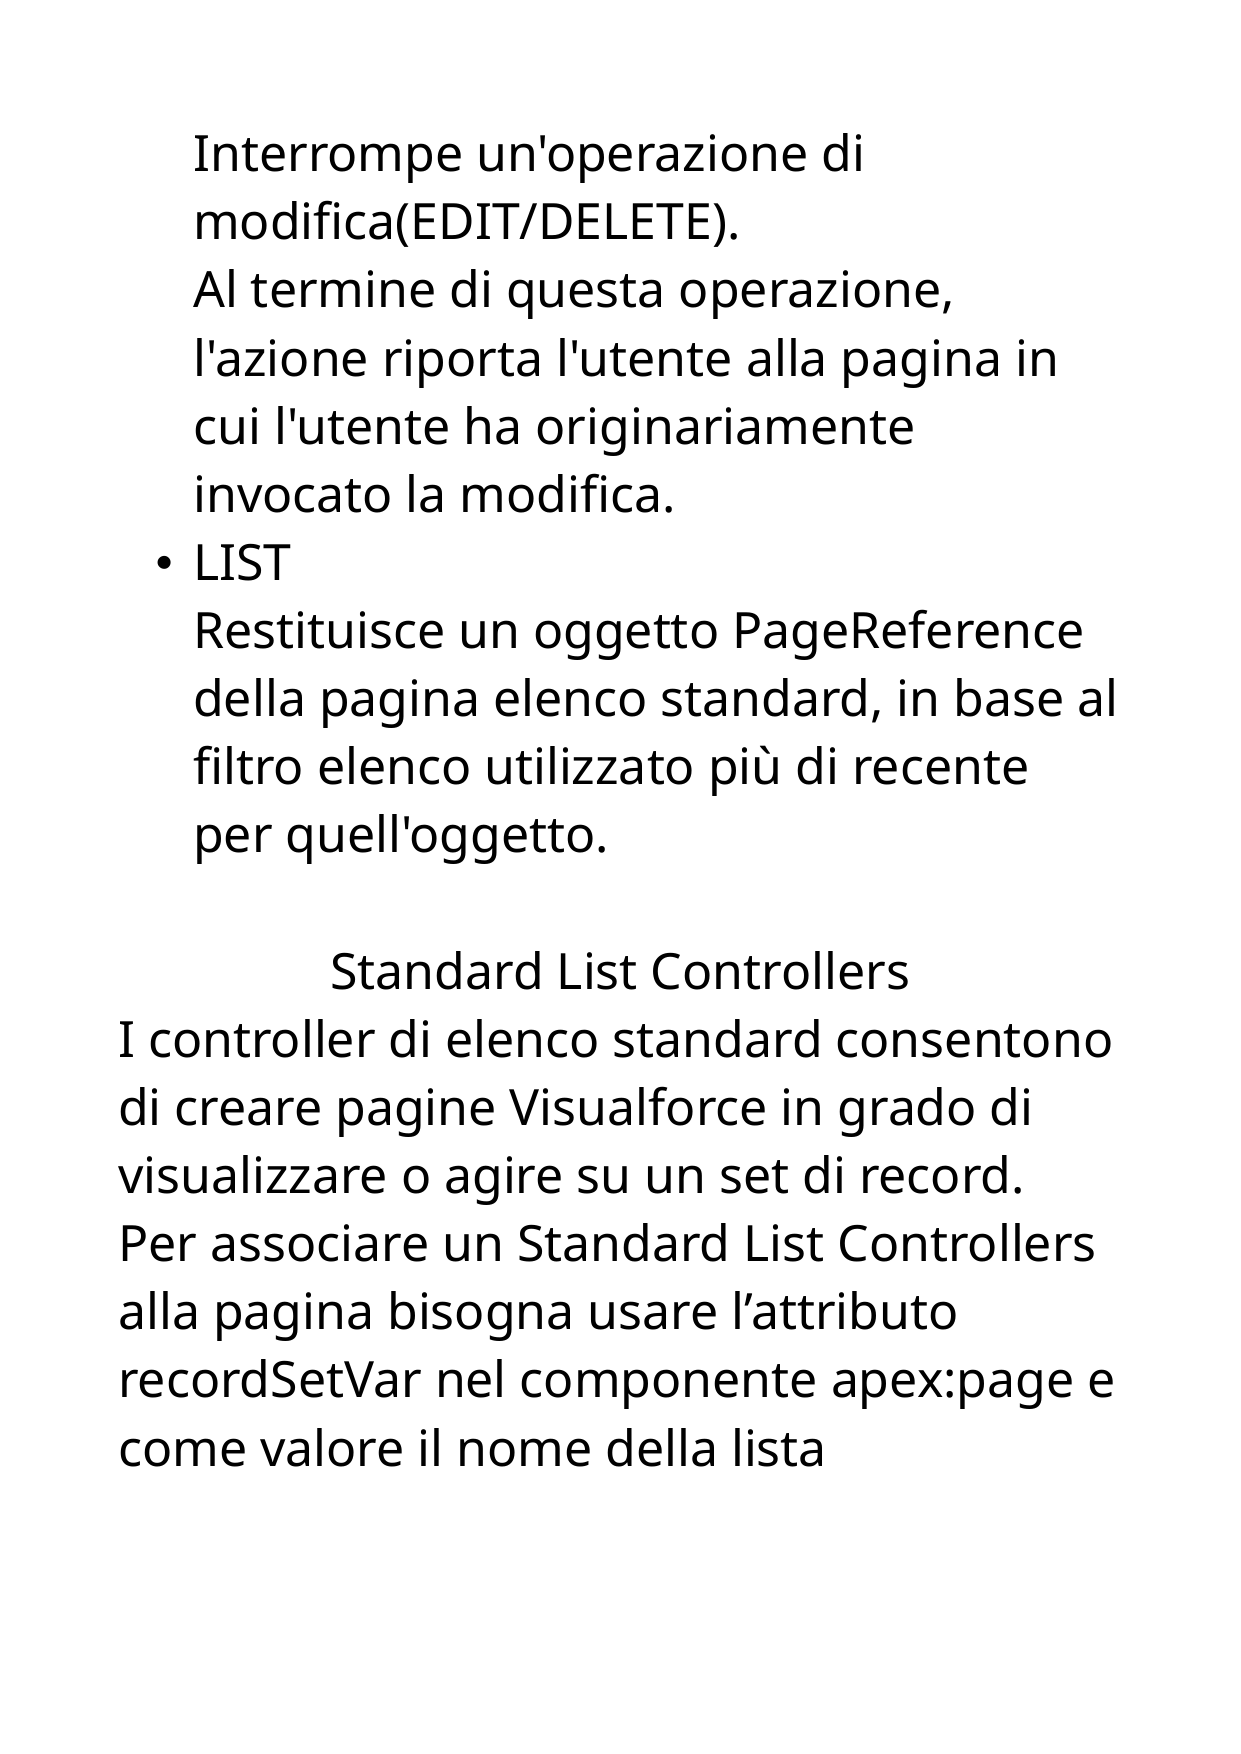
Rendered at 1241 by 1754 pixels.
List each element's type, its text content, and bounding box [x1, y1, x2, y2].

list LIST [156, 527, 1122, 595]
text I controller di elenco standard consentono di creare pagine Visualforce in grado di visualizzare o agire su un set di record. [118, 1004, 1122, 1208]
text Standard List Controllers [118, 936, 1122, 1004]
text Per associare un Standard List Controllers alla pagina bisogna usare l’attributo recordSetVar nel componente apex:page e come valore il nome della lista [118, 1208, 1122, 1481]
list Restituisce un oggetto PageReference della pagina elenco standard, in base al filtro elenco utilizzato più di recente per quell'oggetto. [156, 595, 1122, 867]
list Al termine di questa operazione, l'azione riporta l'utente alla pagina in cui l'utente ha originariamente invocato la modifica. [156, 254, 1122, 527]
list Interrompe un'operazione di modifica(EDIT/DELETE). [156, 118, 1122, 254]
